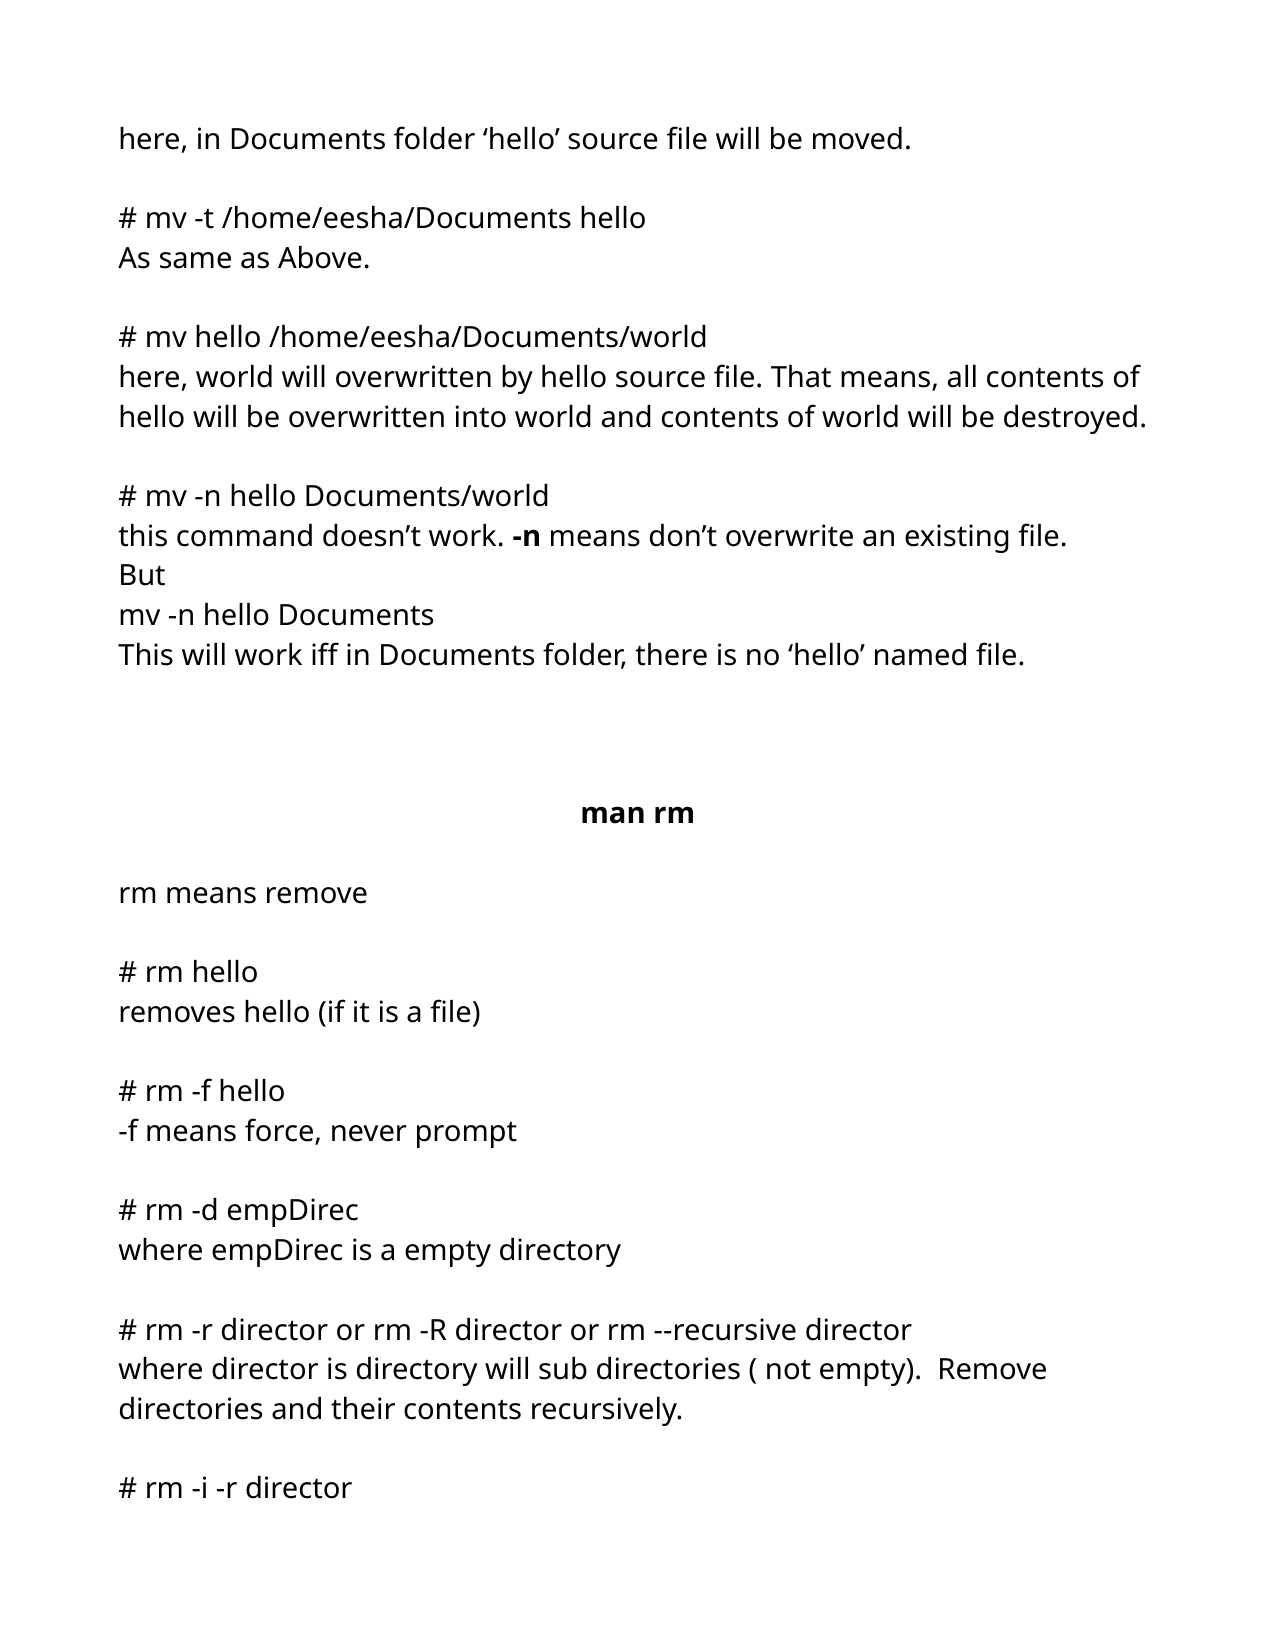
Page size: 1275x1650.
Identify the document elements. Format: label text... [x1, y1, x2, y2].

text -f means force, never prompt [118, 1110, 1157, 1150]
text # mv -n hello Documents/world [118, 475, 1157, 515]
text where empDirec is a empty directory [118, 1229, 1157, 1269]
text here, world will overwritten by hello source file. That means, all contents of hello will be overwritten into world and contents of world will be destroyed. [118, 356, 1157, 436]
text here, in Documents folder ‘hello’ source file will be moved. [118, 118, 1157, 158]
text man rm [118, 793, 1157, 832]
text # mv hello /home/eesha/Documents/world [118, 317, 1157, 356]
text # rm -i -r director [118, 1467, 1157, 1507]
text # mv -t /home/eesha/Documents hello [118, 197, 1157, 237]
text As same as Above. [118, 237, 1157, 277]
text # rm -f hello [118, 1071, 1157, 1110]
text mv -n hello Documents [118, 594, 1157, 634]
text # rm -r director or rm -R director or rm --recursive director [118, 1309, 1157, 1348]
text But [118, 555, 1157, 594]
text This will work iff in Documents folder, there is no ‘hello’ named file. [118, 634, 1157, 674]
text # rm hello [118, 952, 1157, 991]
text where director is directory will sub directories ( not empty). Remove directories and their contents recursively. [118, 1348, 1157, 1428]
text this command doesn’t work. -n means don’t overwrite an existing file. [118, 515, 1157, 555]
text removes hello (if it is a file) [118, 991, 1157, 1031]
text # rm -d empDirec [118, 1190, 1157, 1229]
text rm means remove [118, 872, 1157, 912]
